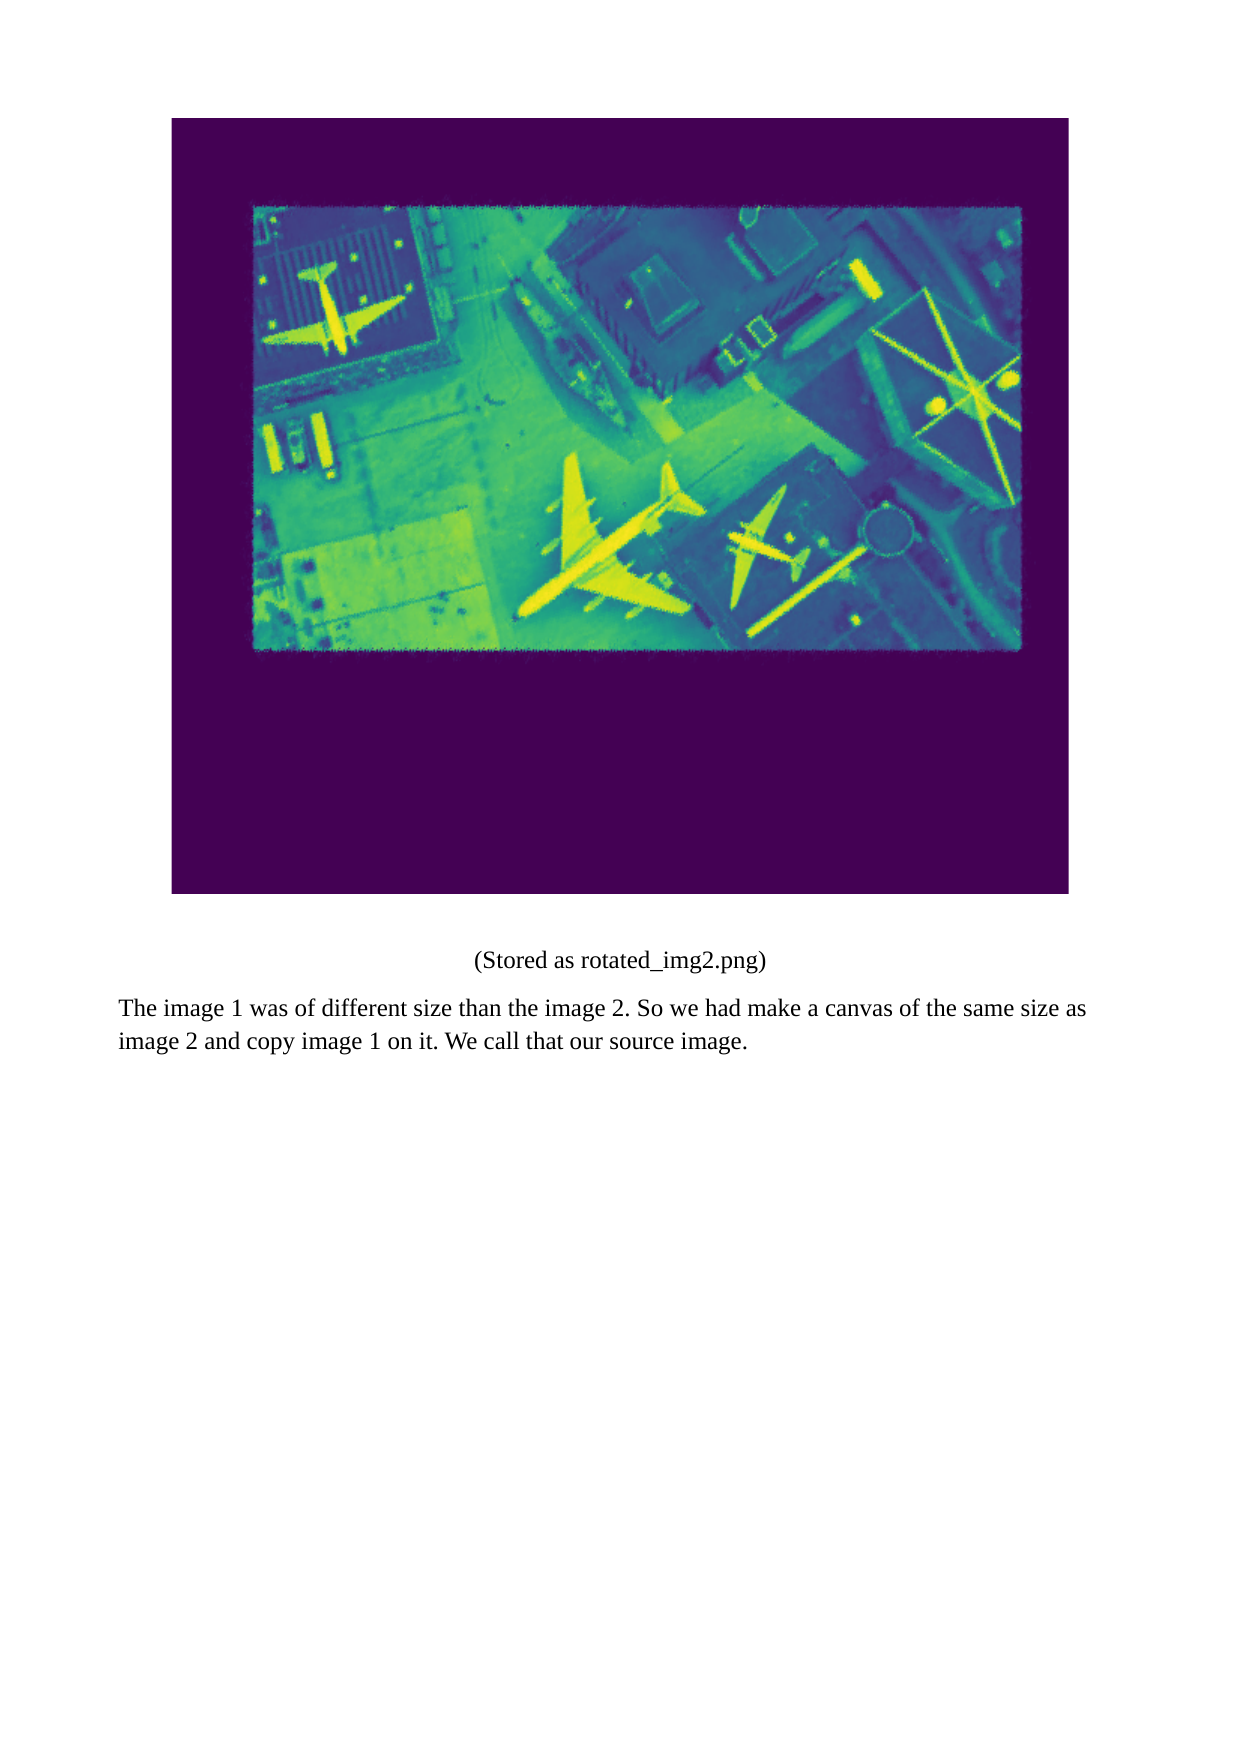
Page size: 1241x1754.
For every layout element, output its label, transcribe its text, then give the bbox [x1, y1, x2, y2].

text (Stored as rotated_img2.png) [118, 945, 1122, 974]
text The image 1 was of different size than the image 2. So we had make a canvas of the same size as image 2 and copy image 1 on it. We call that our source image. [118, 993, 1122, 1055]
picture [171, 118, 1069, 894]
